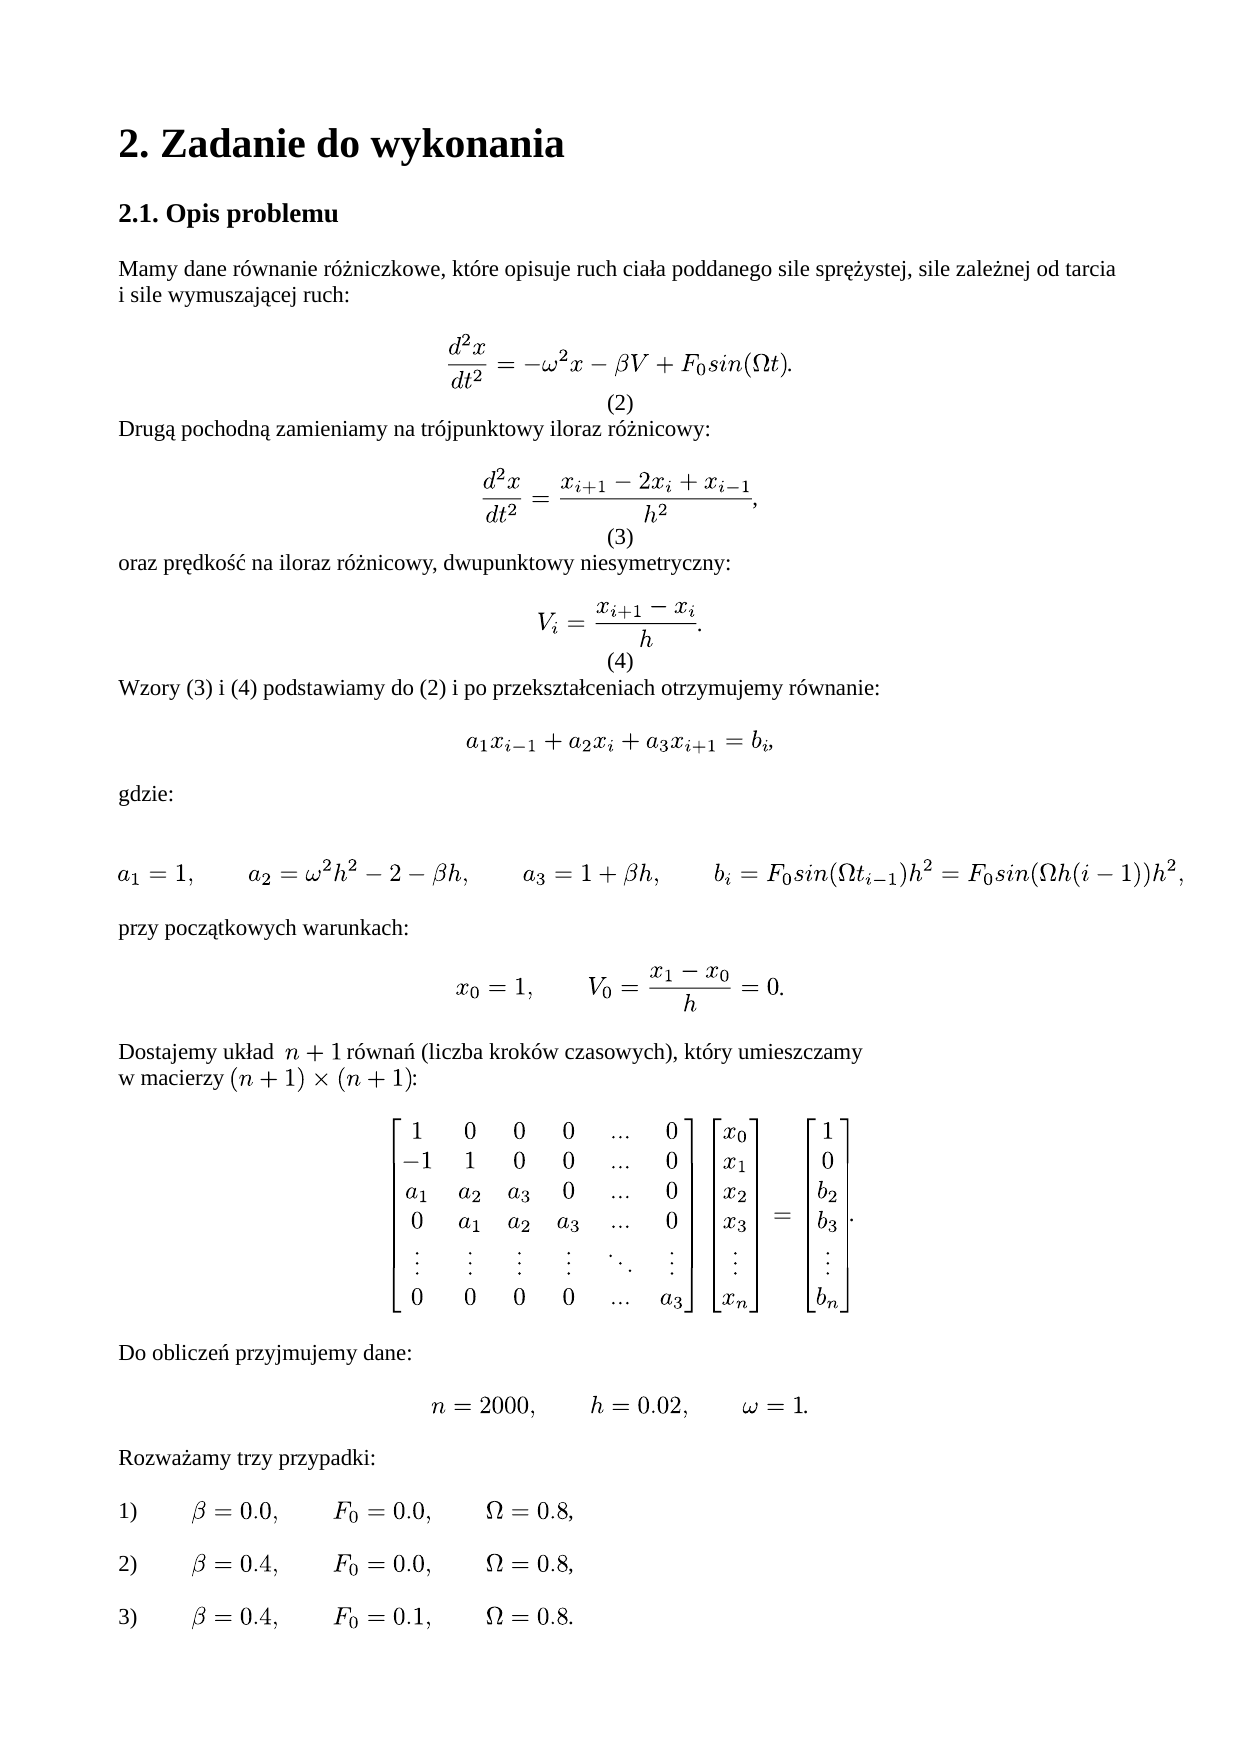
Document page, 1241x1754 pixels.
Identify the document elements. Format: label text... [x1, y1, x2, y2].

text . [118, 1392, 1122, 1418]
text 2.1. Opis problemu [118, 197, 1122, 228]
text (2) [118, 389, 1122, 415]
text Rozważamy trzy przypadki: [118, 1444, 1122, 1471]
text Do obliczeń przyjmujemy dane: [118, 1339, 1122, 1365]
text Mamy dane równanie różniczkowe, które opisuje ruch ciała poddanego sile sprężystej, sile zależnej od tarcia i sile wymuszającej ruch: [118, 255, 1122, 307]
text 2) , [118, 1550, 1122, 1576]
text Wzory (3) i (4) podstawiamy do (2) i po przekształceniach otrzymujemy równanie: [118, 674, 1122, 700]
text oraz prędkość na iloraz różnicowy, dwupunktowy niesymetryczny: [118, 549, 1122, 576]
text w macierzy : [118, 1064, 1122, 1092]
text , [504, 468, 1122, 523]
text . [695, 966, 1122, 1012]
text 1) , [118, 1497, 1122, 1524]
text gdzie: [118, 780, 1122, 806]
text . [848, 1118, 1122, 1313]
text [118, 1118, 392, 1313]
text [118, 602, 640, 647]
text Dostajemy układ równań (liczba kroków czasowych), który umieszczamy [118, 1038, 1122, 1064]
text (3) [118, 523, 1122, 549]
text [118, 966, 684, 1012]
text Drugą pochodną zamieniamy na trójpunktowy iloraz różnicowy: [118, 415, 1122, 441]
text . [651, 602, 1122, 647]
text [118, 334, 462, 389]
text , [118, 726, 1122, 754]
text 3) . [118, 1603, 1122, 1629]
text . [469, 334, 1122, 389]
text [118, 468, 497, 523]
text (4) [118, 647, 1122, 674]
text 2. Zadanie do wykonania [118, 118, 1122, 166]
text przy początkowych warunkach: [118, 914, 1122, 940]
